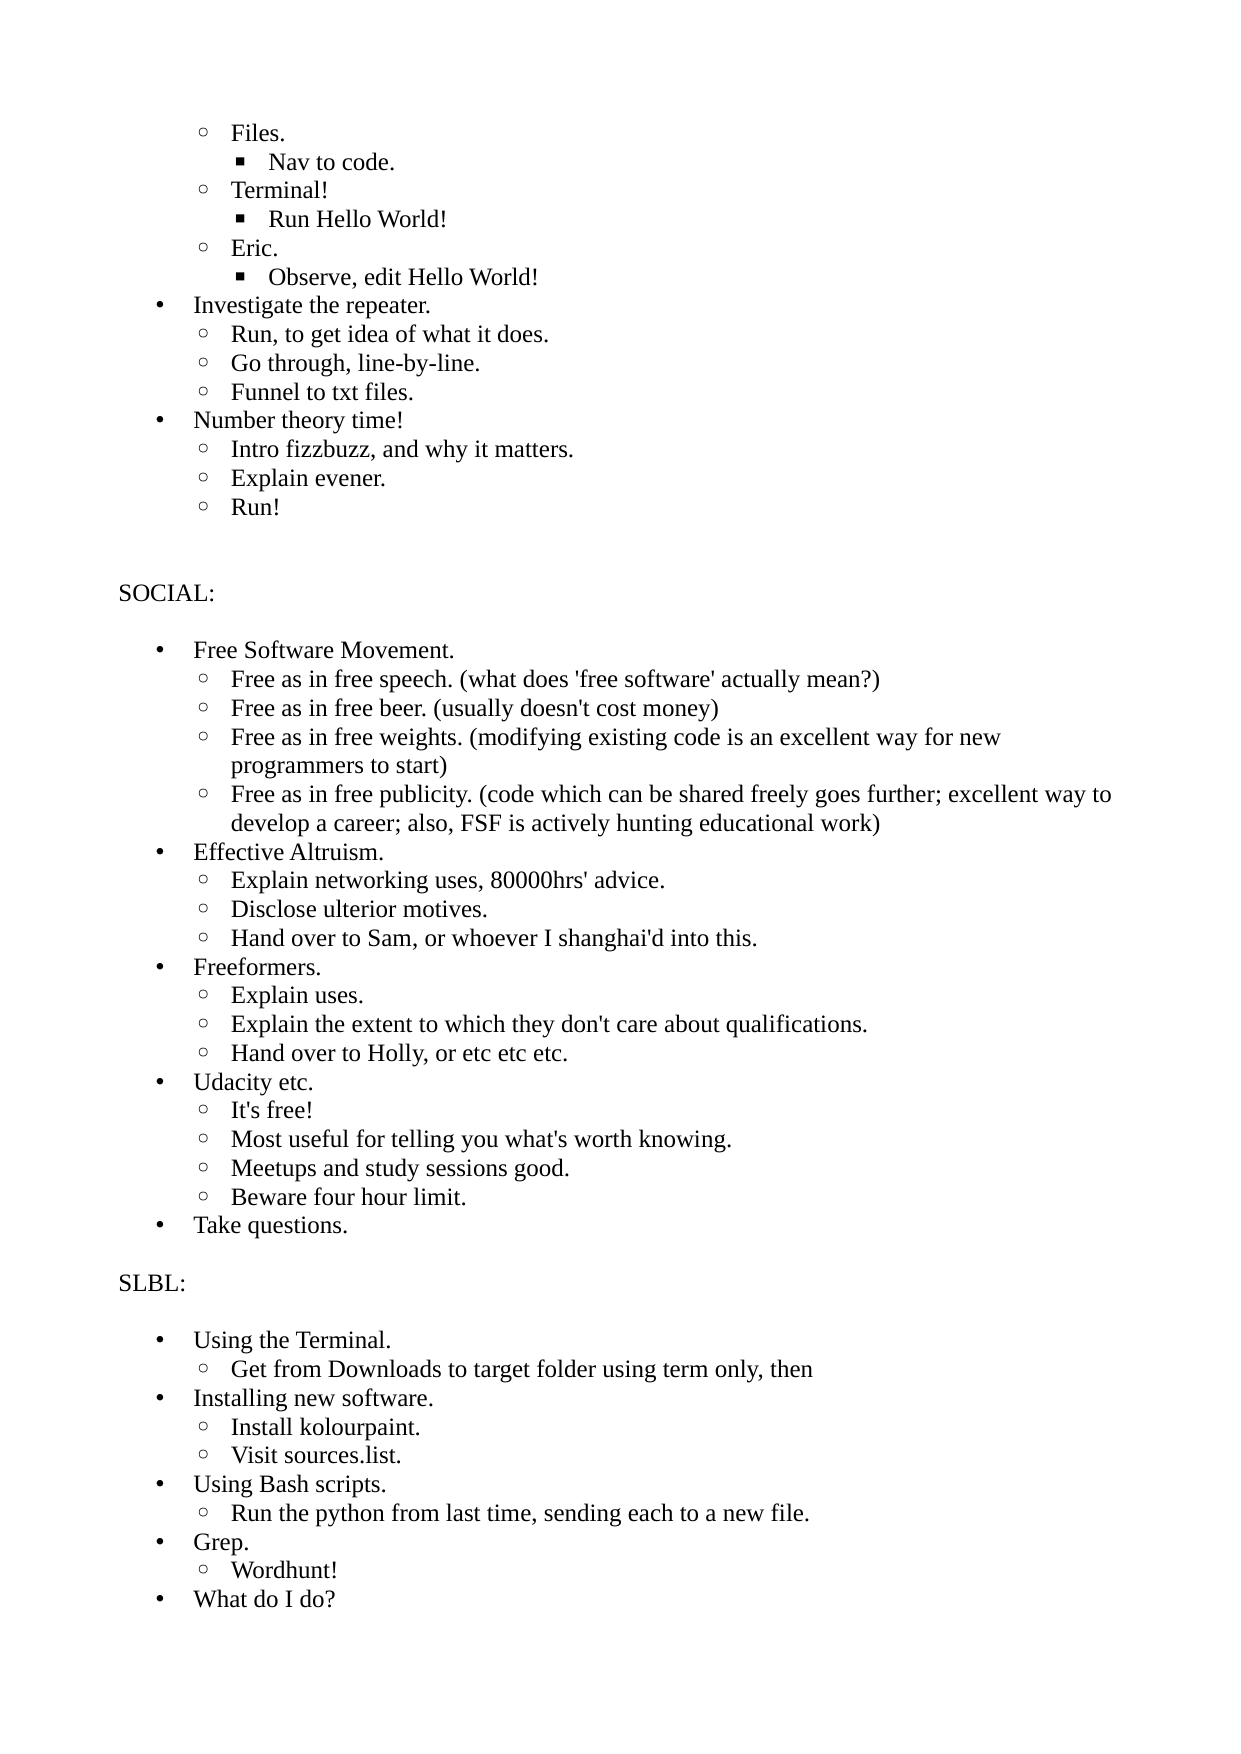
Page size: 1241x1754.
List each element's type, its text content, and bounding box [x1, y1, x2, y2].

list Free as in free speech. (what does 'free software' actually mean?) [193, 664, 1122, 693]
list Run Hello World! [231, 204, 1122, 233]
list Explain networking uses, 80000hrs' advice. [193, 866, 1122, 894]
list Go through, line-by-line. [193, 348, 1122, 377]
list Explain the extent to which they don't care about qualifications. [193, 1009, 1122, 1038]
list Hand over to Holly, or etc etc etc. [193, 1038, 1122, 1067]
list Intro fizzbuzz, and why it matters. [193, 434, 1122, 463]
list Using the Terminal. [156, 1326, 1122, 1354]
list Free Software Movement. [156, 636, 1122, 664]
list Terminal! [193, 176, 1122, 204]
list Observe, edit Hello World! [231, 262, 1122, 291]
list Funnel to txt files. [193, 377, 1122, 406]
list Take questions. [156, 1211, 1122, 1239]
list Disclose ulterior motives. [193, 894, 1122, 923]
list Eric. [193, 233, 1122, 262]
list Hand over to Sam, or whoever I shanghai'd into this. [193, 923, 1122, 952]
list Explain evener. [193, 463, 1122, 492]
list What do I do? [156, 1584, 1122, 1613]
text SLBL: [118, 1268, 1122, 1297]
list Run, to get idea of what it does. [193, 319, 1122, 348]
list Number theory time! [156, 406, 1122, 434]
list Effective Altruism. [156, 837, 1122, 866]
list Explain uses. [193, 981, 1122, 1009]
list Visit sources.list. [193, 1441, 1122, 1469]
list Get from Downloads to target folder using term only, then [193, 1354, 1122, 1383]
list Free as in free weights. (modifying existing code is an excellent way for new programmers to start) [193, 722, 1122, 779]
list Most useful for telling you what's worth knowing. [193, 1124, 1122, 1153]
list Install kolourpaint. [193, 1412, 1122, 1441]
list Run! [193, 492, 1122, 521]
list Meetups and study sessions good. [193, 1153, 1122, 1182]
list Free as in free publicity. (code which can be shared freely goes further; excellent way to develop a career; also, FSF is actively hunting educational work) [193, 779, 1122, 837]
list Free as in free beer. (usually doesn't cost money) [193, 693, 1122, 722]
list Grep. [156, 1527, 1122, 1556]
list Run the python from last time, sending each to a new file. [193, 1498, 1122, 1527]
list It's free! [193, 1096, 1122, 1124]
list Files. [193, 118, 1122, 147]
list Nav to code. [231, 147, 1122, 176]
list Installing new software. [156, 1383, 1122, 1412]
text SOCIAL: [118, 578, 1122, 607]
list Wordhunt! [193, 1556, 1122, 1584]
list Beware four hour limit. [193, 1182, 1122, 1211]
list Udacity etc. [156, 1067, 1122, 1096]
list Freeformers. [156, 952, 1122, 981]
list Investigate the repeater. [156, 291, 1122, 319]
list Using Bash scripts. [156, 1469, 1122, 1498]
